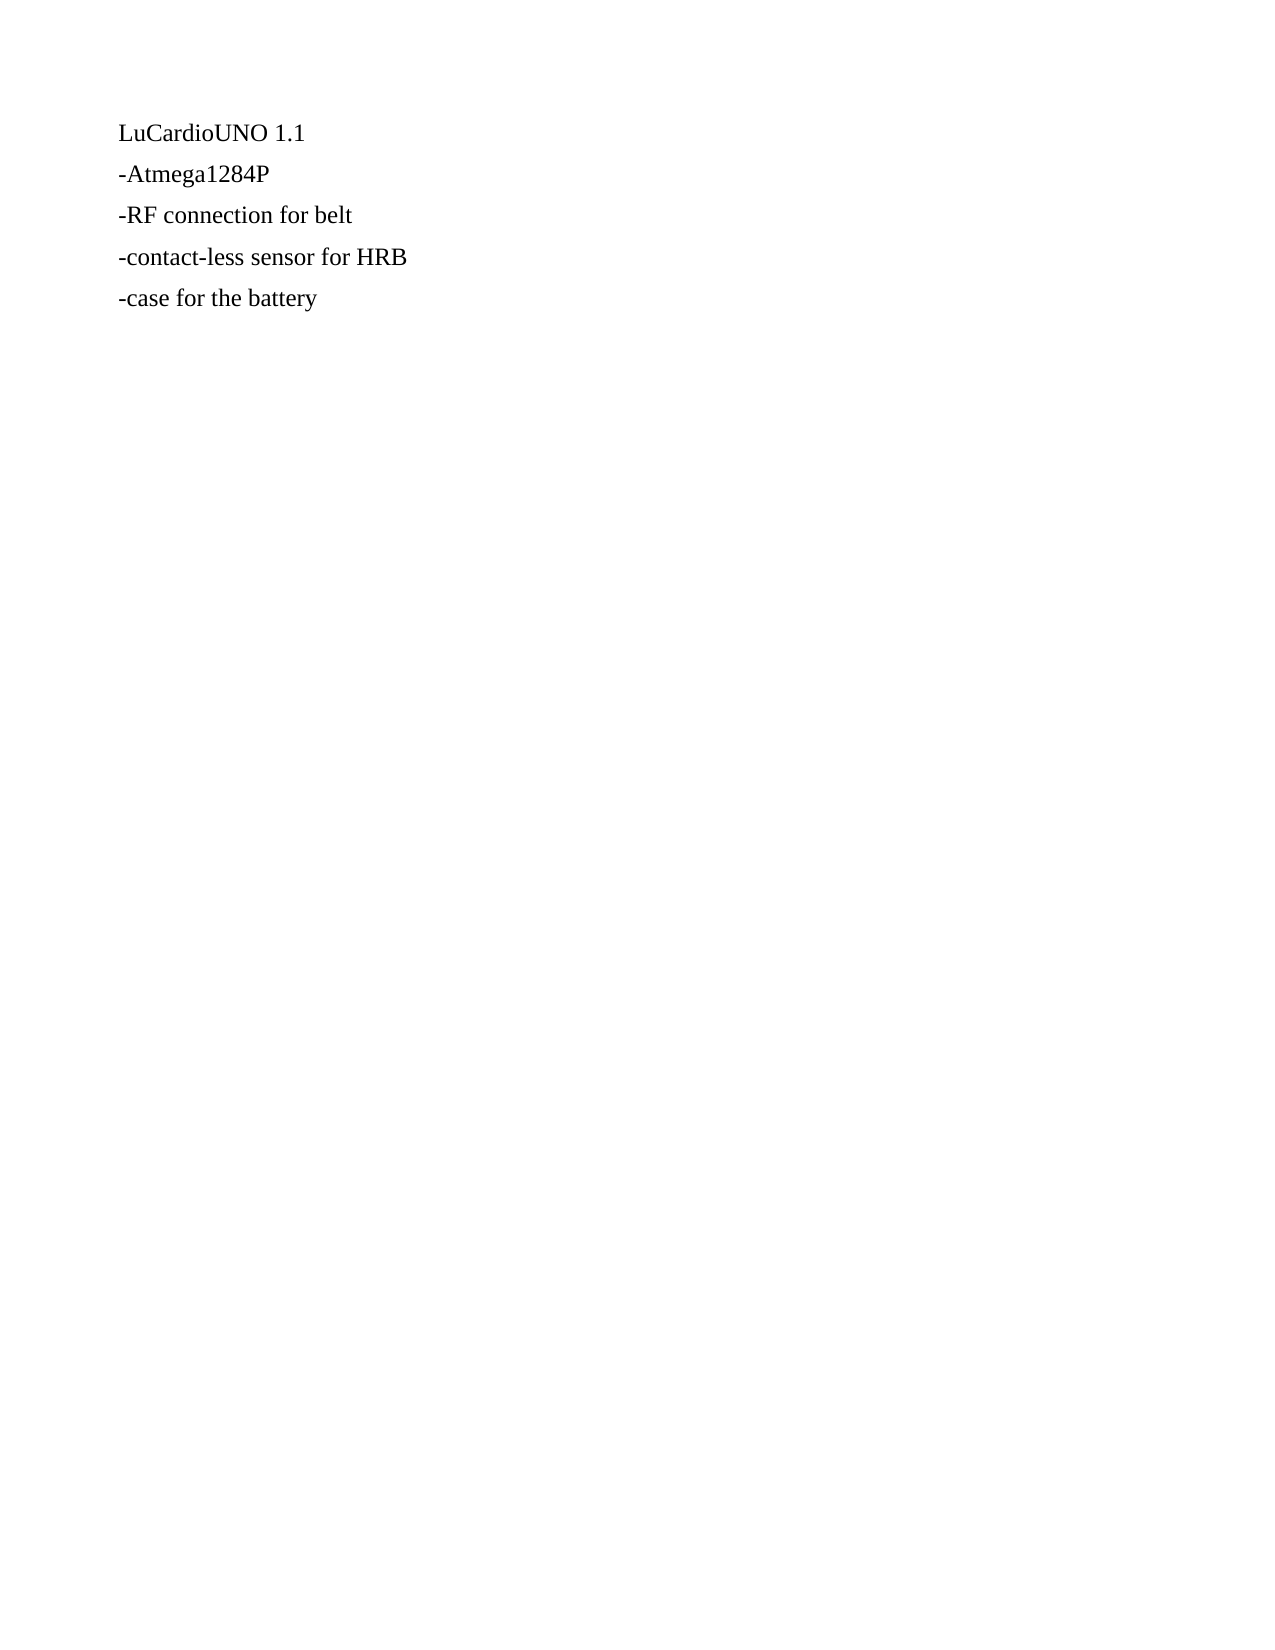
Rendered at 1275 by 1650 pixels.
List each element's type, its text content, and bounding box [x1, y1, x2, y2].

text -RF connection for belt [118, 201, 1157, 229]
text -contact-less sensor for HRB [118, 242, 1157, 271]
text LuCardioUNO 1.1 [118, 118, 1157, 147]
text -case for the battery [118, 283, 1157, 312]
text -Atmega1284P [118, 159, 1157, 188]
